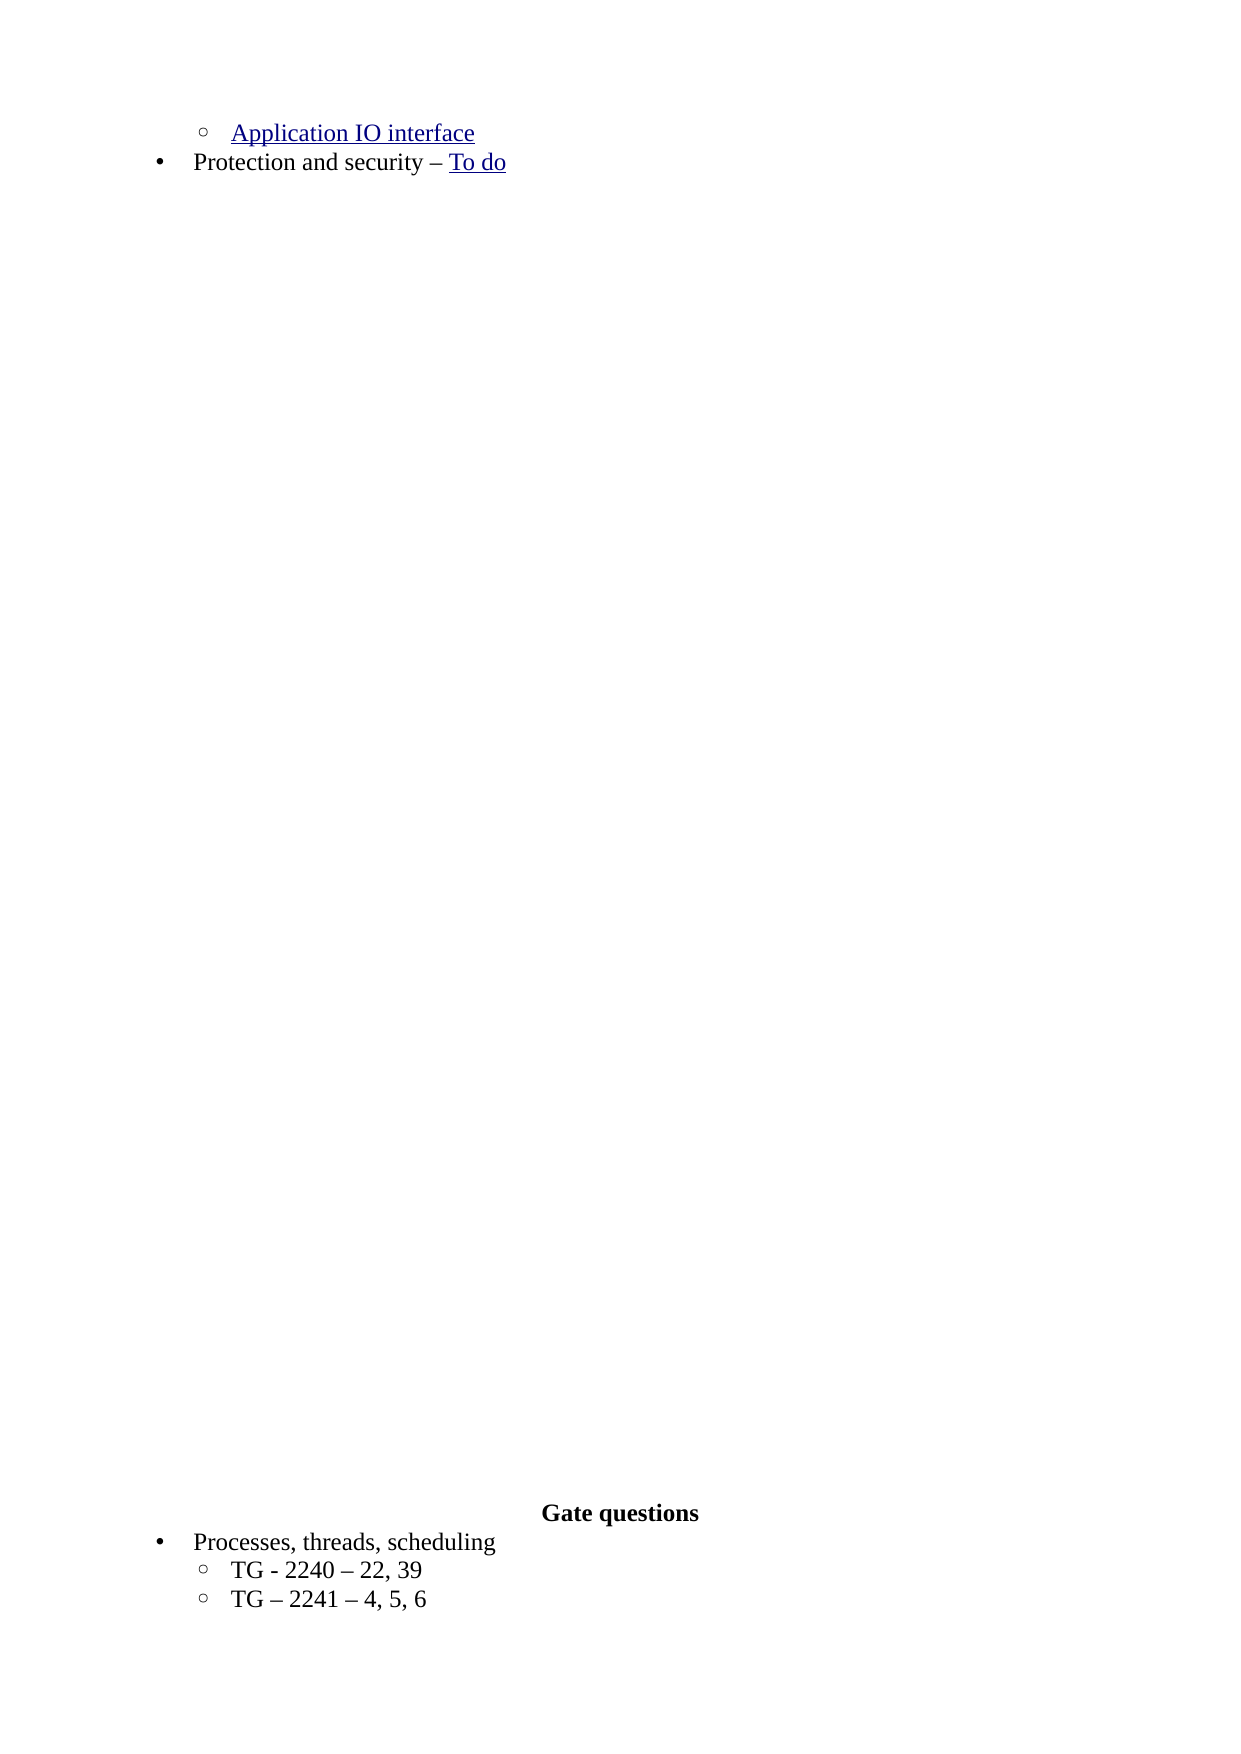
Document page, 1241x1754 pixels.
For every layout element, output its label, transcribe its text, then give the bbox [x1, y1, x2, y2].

text Gate questions [118, 1498, 1122, 1527]
list TG – 2241 – 4, 5, 6 [193, 1584, 1122, 1613]
list TG - 2240 – 22, 39 [193, 1556, 1122, 1584]
list Protection and security – To do [156, 147, 1122, 176]
list Application IO interface [193, 118, 1122, 147]
list Processes, threads, scheduling [156, 1527, 1122, 1556]
